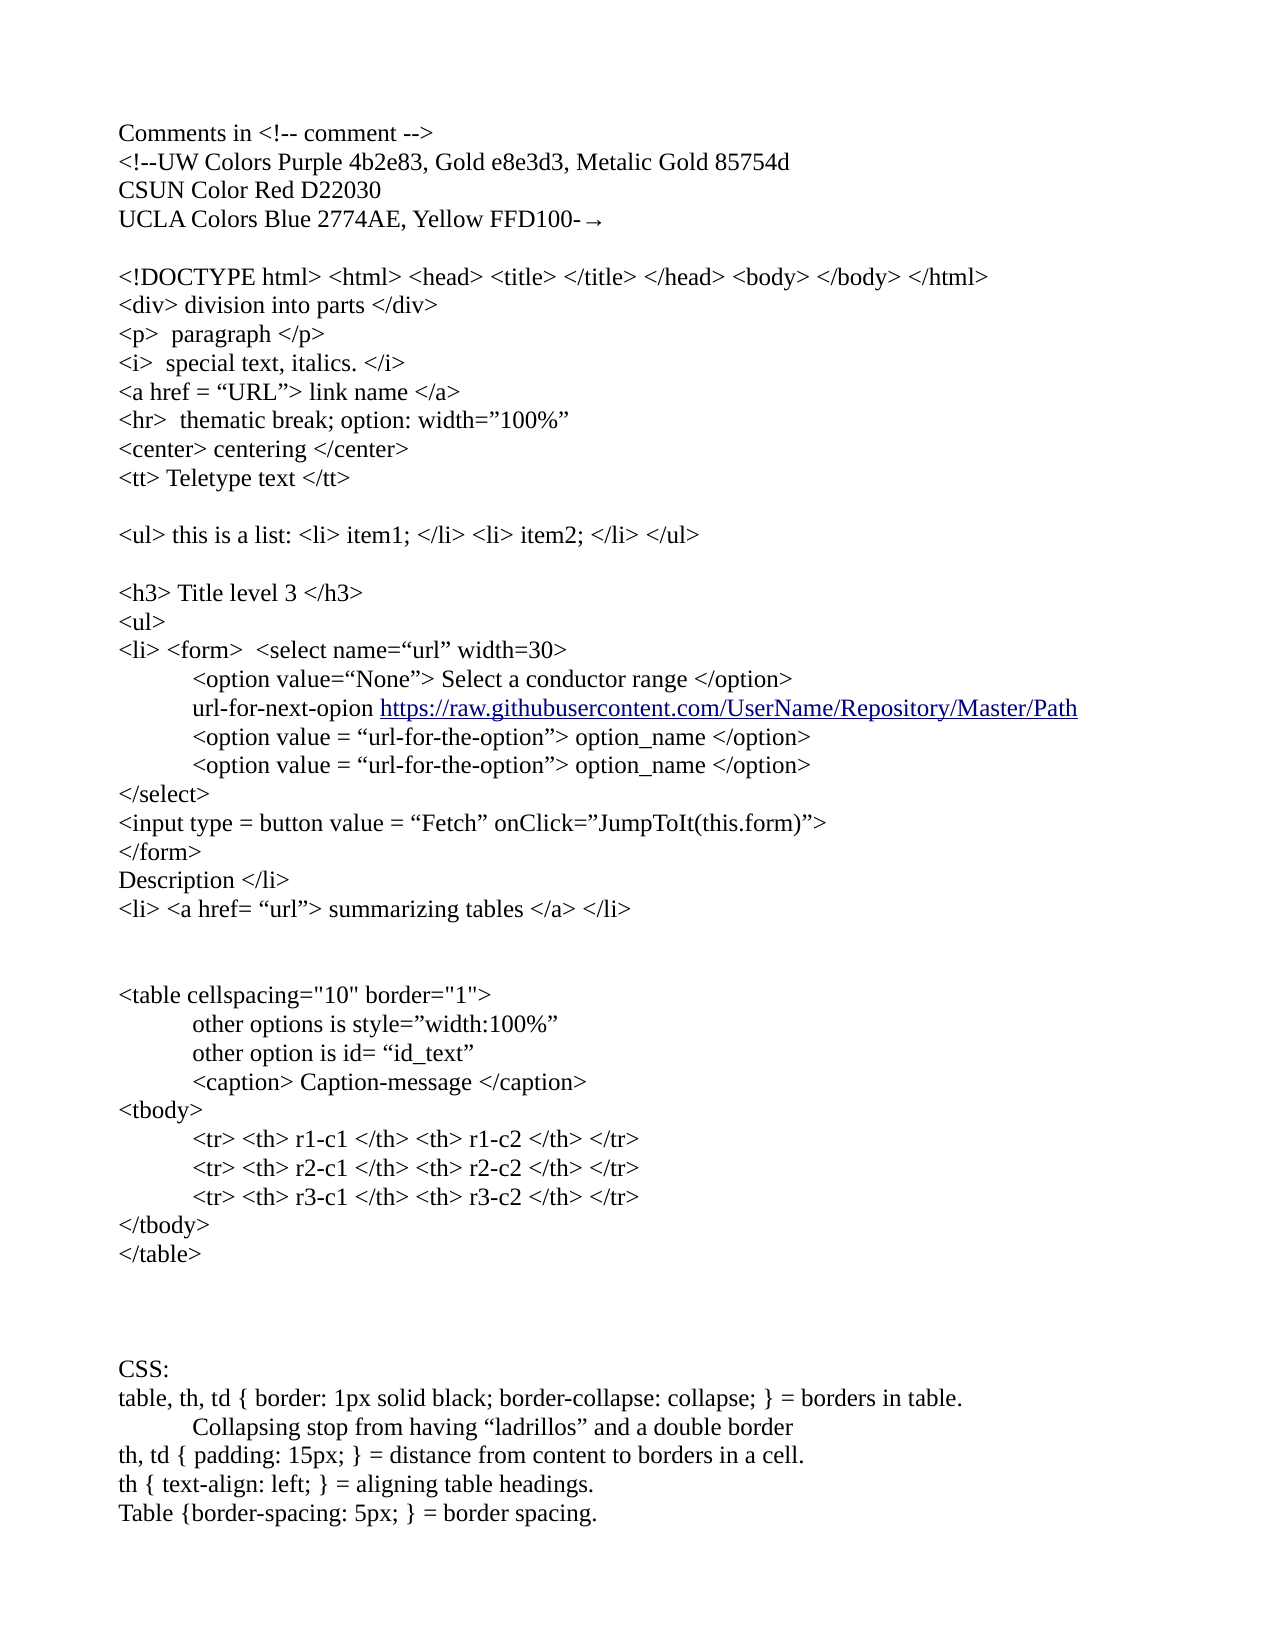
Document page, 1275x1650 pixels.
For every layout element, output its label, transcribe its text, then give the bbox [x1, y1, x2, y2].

text </form> [118, 837, 1157, 866]
text <i> special text, italics. </i> [118, 348, 1157, 377]
text <ul> [118, 607, 1157, 636]
text CSUN Color Red D22030 [118, 176, 1157, 204]
text <tbody> [118, 1096, 1157, 1124]
text <a href = “URL”> link name </a> [118, 377, 1157, 406]
text <li> <a href= “url”> summarizing tables </a> </li> [118, 894, 1157, 923]
text </select> [118, 779, 1157, 808]
text <input type = button value = “Fetch” onClick=”JumpToIt(this.form)”> [118, 808, 1157, 837]
text <div> division into parts </div> [118, 291, 1157, 319]
text CSS: [118, 1354, 1157, 1383]
text <caption> Caption-message </caption> [118, 1067, 1157, 1096]
text th { text-align: left; } = aligning table headings. [118, 1469, 1157, 1498]
text <option value=“None”> Select a conductor range </option> [118, 664, 1157, 693]
text <option value = “url-for-the-option”> option_name </option> [118, 751, 1157, 779]
text <tr> <th> r1-c1 </th> <th> r1-c2 </th> </tr> [118, 1124, 1157, 1153]
text <option value = “url-for-the-option”> option_name </option> [118, 722, 1157, 751]
text th, td { padding: 15px; } = distance from content to borders in a cell. [118, 1441, 1157, 1469]
text <!DOCTYPE html> <html> <head> <title> </title> </head> <body> </body> </html> [118, 262, 1157, 291]
text </table> [118, 1239, 1157, 1268]
text <center> centering </center> [118, 434, 1157, 463]
text Description </li> [118, 866, 1157, 894]
text other option is id= “id_text” [118, 1038, 1157, 1067]
text table, th, td { border: 1px solid black; border-collapse: collapse; } = borders in table. [118, 1383, 1157, 1412]
text <h3> Title level 3 </h3> [118, 578, 1157, 607]
text <tr> <th> r2-c1 </th> <th> r2-c2 </th> </tr> [118, 1153, 1157, 1182]
text url-for-next-opion https://raw.githubusercontent.com/UserName/Repository/Master/Path [118, 693, 1157, 722]
text <li> <form> <select name=“url” width=30> [118, 636, 1157, 664]
text <ul> this is a list: <li> item1; </li> <li> item2; </li> </ul> [118, 521, 1157, 549]
text <tt> Teletype text </tt> [118, 463, 1157, 492]
text Collapsing stop from having “ladrillos” and a double border [118, 1412, 1157, 1441]
text <hr> thematic break; option: width=”100%” [118, 406, 1157, 434]
text other options is style=”width:100%” [118, 1009, 1157, 1038]
text <p> paragraph </p> [118, 319, 1157, 348]
text <tr> <th> r3-c1 </th> <th> r3-c2 </th> </tr> [118, 1182, 1157, 1211]
text <table cellspacing="10" border="1"> [118, 981, 1157, 1009]
text <!--UW Colors Purple 4b2e83, Gold e8e3d3, Metalic Gold 85754d [118, 147, 1157, 176]
text </tbody> [118, 1211, 1157, 1239]
text UCLA Colors Blue 2774AE, Yellow FFD100-→ [118, 204, 1157, 233]
text Table {border-spacing: 5px; } = border spacing. [118, 1498, 1157, 1527]
text Comments in <!-- comment --> [118, 118, 1157, 147]
